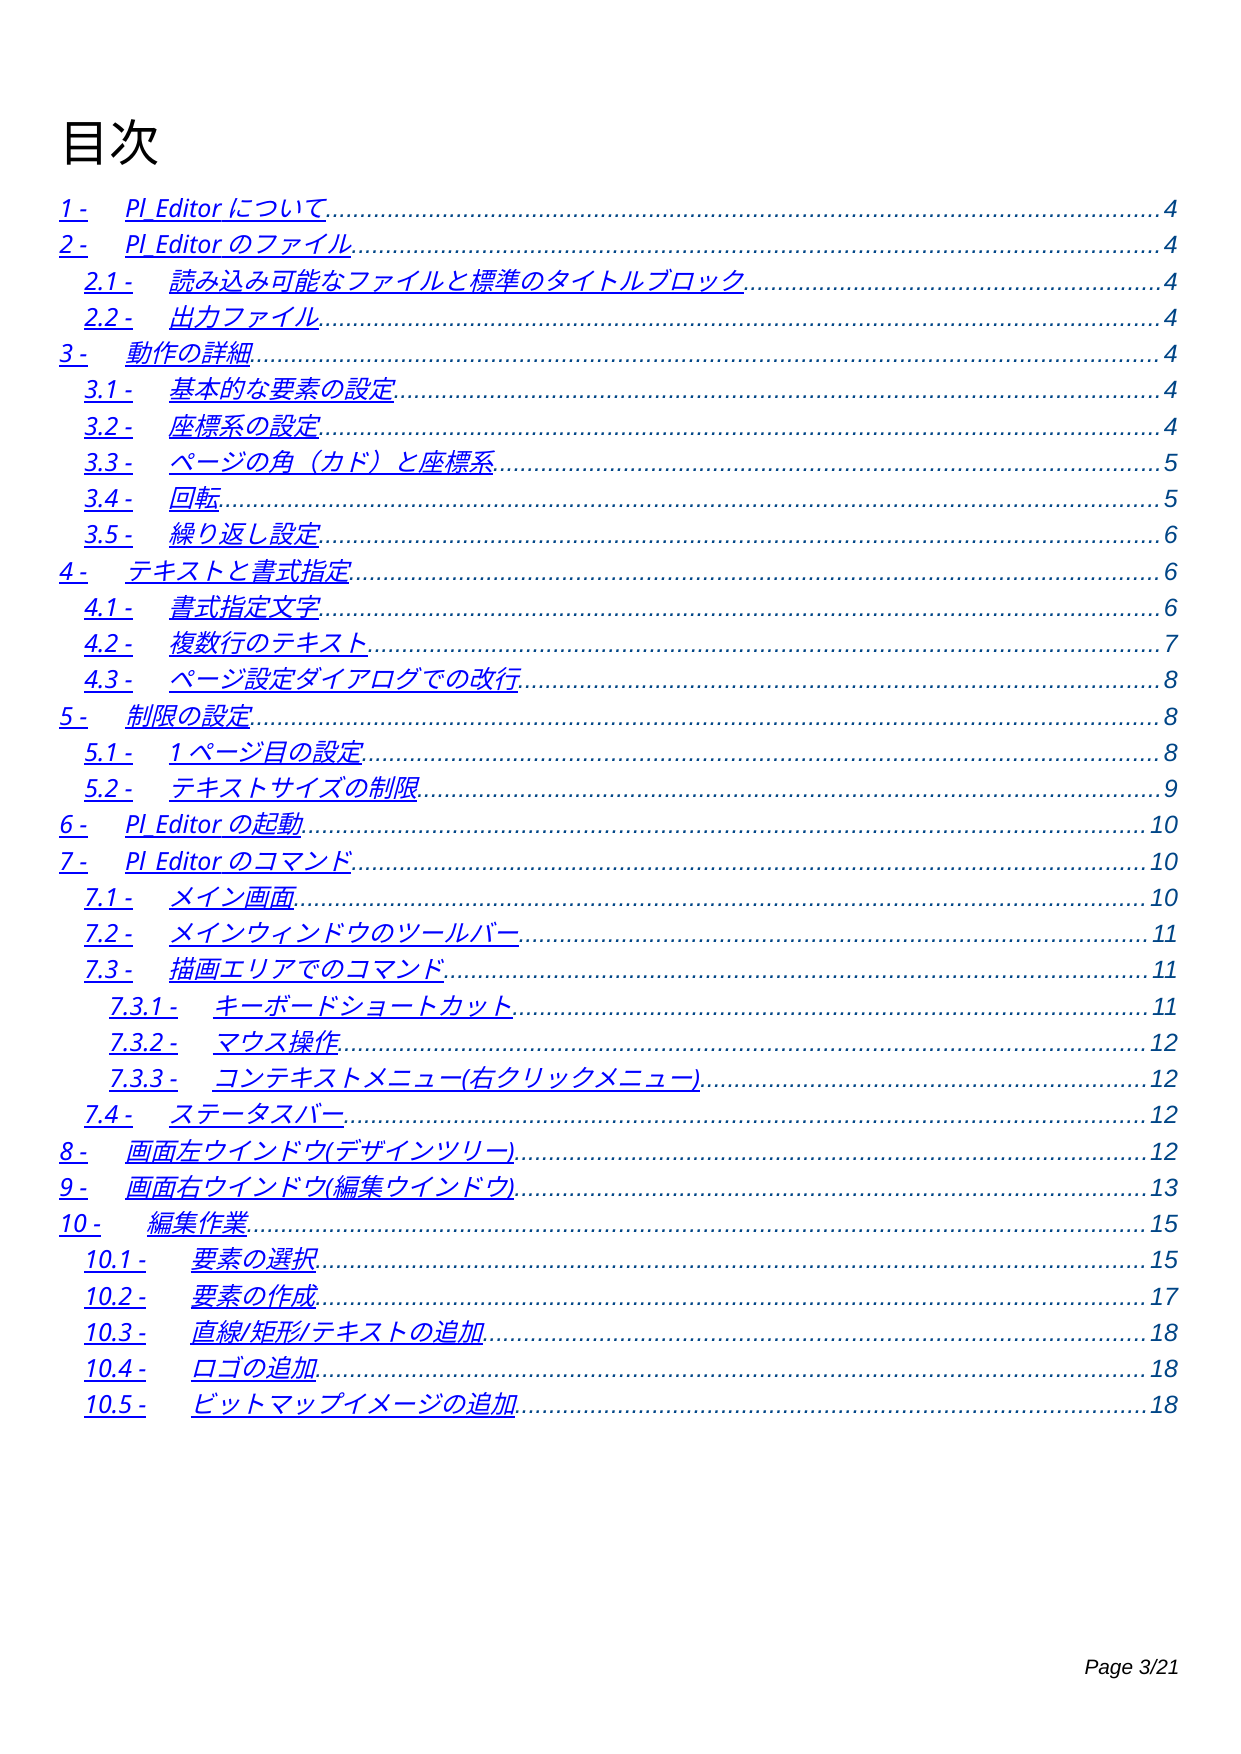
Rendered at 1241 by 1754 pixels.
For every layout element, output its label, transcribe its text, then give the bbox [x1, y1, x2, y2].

text 10.4 - ロゴの追加 18 [84, 1349, 1181, 1385]
text 3.4 - 回転 5 [84, 479, 1181, 515]
text 10.5 - ビットマップイメージの追加 18 [84, 1385, 1181, 1421]
text 7.3.3 - コンテキストメニュー(右クリックメニュー) 12 [109, 1059, 1181, 1095]
text 3.3 - ページの角（カド）と座標系 5 [84, 442, 1181, 479]
text 5.1 - 1ページ目の設定 8 [84, 732, 1181, 769]
text 7 - Pl_Editorのコマンド 10 [59, 841, 1181, 877]
text 7.1 - メイン画面 10 [84, 877, 1181, 914]
text 4.3 - ページ設定ダイアログでの改行 8 [84, 660, 1181, 696]
text 8 - 画面左ウインドウ(デザインツリー) 12 [59, 1131, 1181, 1167]
text 2 - Pl_Editorのファイル 4 [59, 225, 1181, 261]
text 3.2 - 座標系の設定 4 [84, 406, 1181, 442]
text 7.2 - メインウィンドウのツールバー 11 [84, 914, 1181, 950]
text 10.2 - 要素の作成 17 [84, 1276, 1181, 1312]
text 10.3 - 直線/矩形/テキストの追加 18 [84, 1312, 1181, 1349]
text 3 - 動作の詳細 4 [59, 334, 1181, 370]
text 3.1 - 基本的な要素の設定 4 [84, 370, 1181, 406]
text 6 - Pl_Editorの起動 10 [59, 805, 1181, 841]
text 7.3.2 - マウス操作 12 [109, 1022, 1181, 1059]
text 1 - Pl_Editorについて 4 [59, 189, 1181, 225]
text 3.5 - 繰り返し設定 6 [84, 515, 1181, 551]
text 2.1 - 読み込み可能なファイルと標準のタイトルブロック 4 [84, 261, 1181, 297]
text 4 - テキストと書式指定 6 [59, 551, 1181, 587]
text 7.4 - ステータスバー 12 [84, 1095, 1181, 1131]
text 2.2 - 出力ファイル 4 [84, 297, 1181, 334]
text 7.3.1 - キーボードショートカット 11 [109, 986, 1181, 1022]
text 目次 [59, 104, 1181, 176]
text 9 - 画面右ウインドウ(編集ウインドウ) 13 [59, 1167, 1181, 1204]
text 4.2 - 複数行のテキスト 7 [84, 624, 1181, 660]
text 5 - 制限の設定 8 [59, 696, 1181, 732]
text 5.2 - テキストサイズの制限 9 [84, 769, 1181, 805]
text 10.1 - 要素の選択 15 [84, 1240, 1181, 1276]
text 4.1 - 書式指定文字 6 [84, 587, 1181, 624]
text 7.3 - 描画エリアでのコマンド 11 [84, 950, 1181, 986]
text 10 - 編集作業 15 [59, 1204, 1181, 1240]
